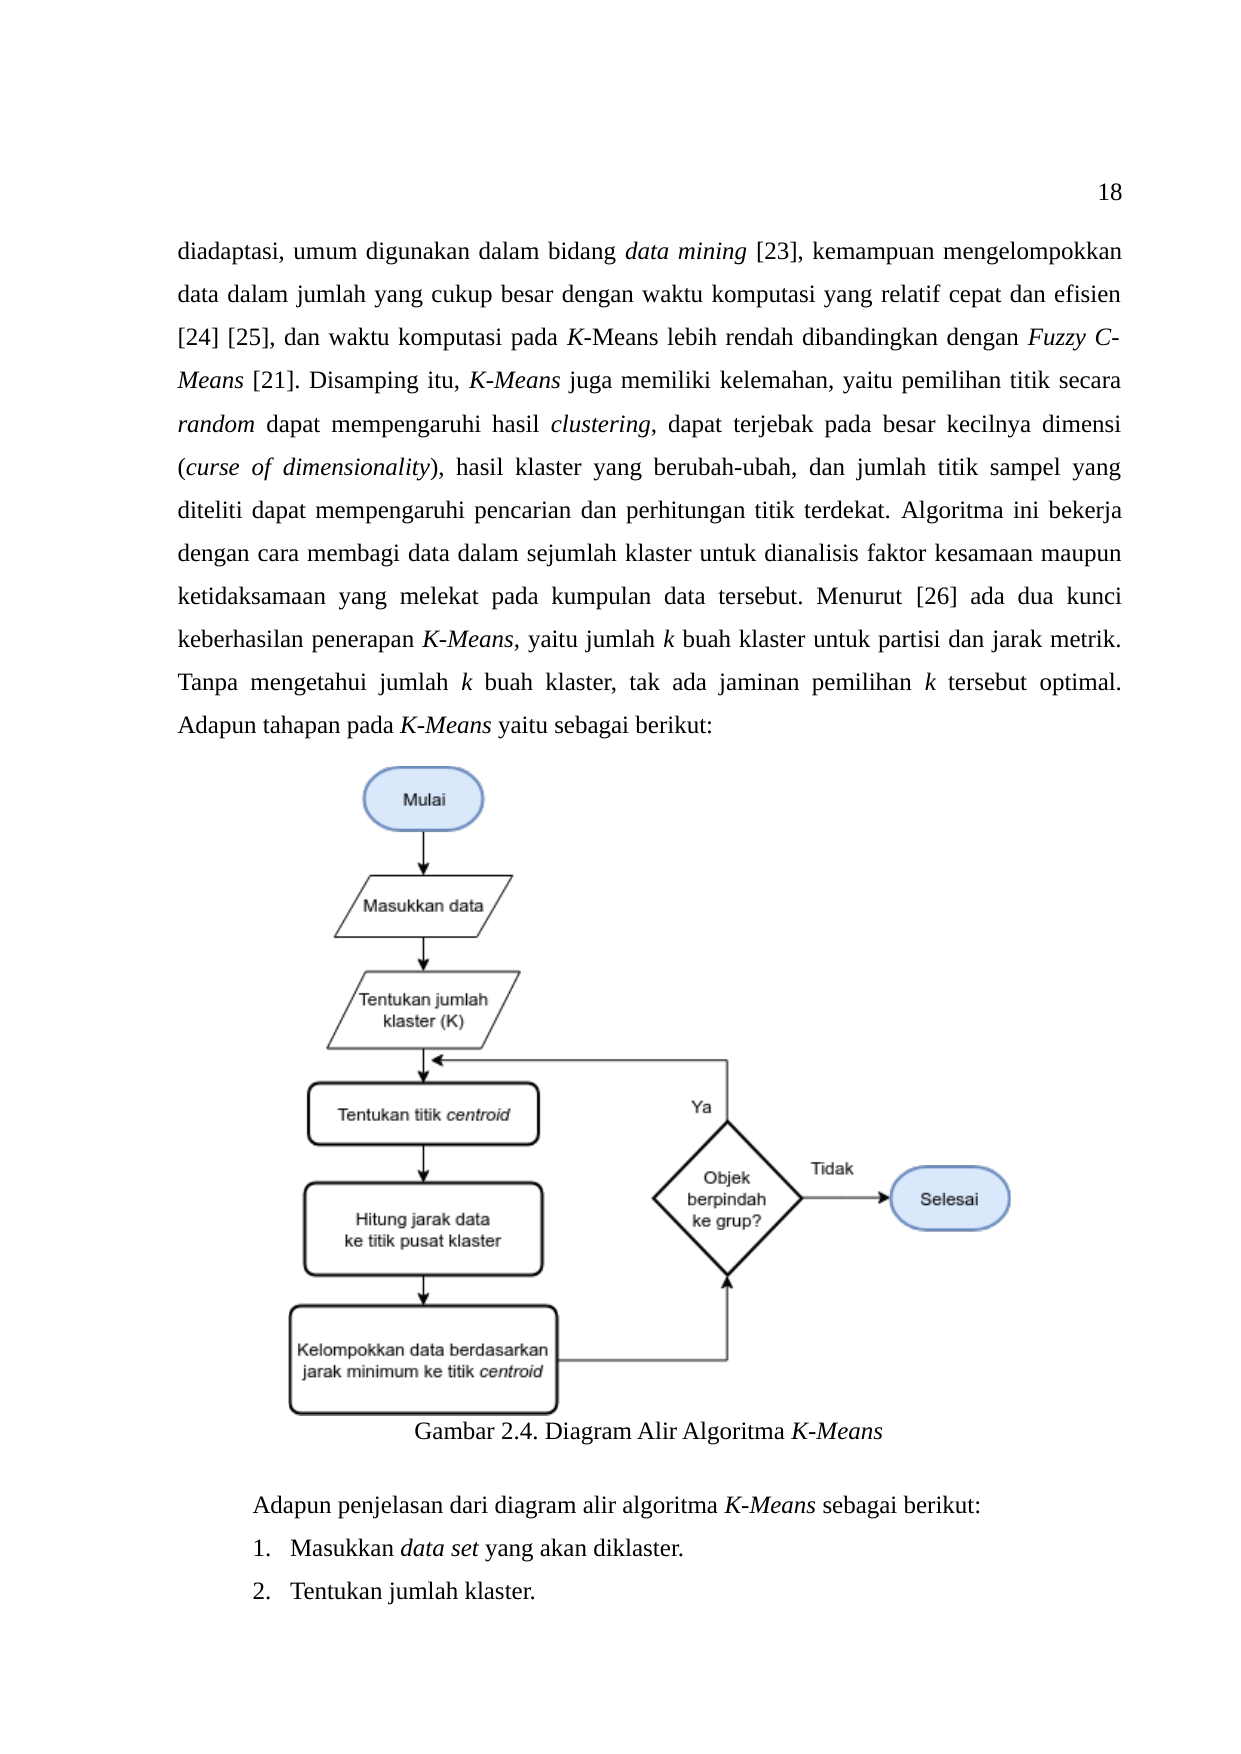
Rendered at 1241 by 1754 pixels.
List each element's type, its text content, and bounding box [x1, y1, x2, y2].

text Gambar 2.4. Diagram Alir Algoritma K-Means [288, 1416, 1011, 1445]
list Tentukan jumlah klaster. [252, 1576, 1122, 1605]
picture [288, 766, 1012, 1416]
text diadaptasi, umum digunakan dalam bidang data mining [23]⁠, kemampuan mengelompokkan data dalam jumlah yang cukup besar dengan waktu komputasi yang relatif cepat dan efisien [24]⁠ [25]⁠, dan waktu komputasi pada K-Means lebih rendah dibandingkan dengan Fuzzy C-Means [21]⁠. Disamping itu, K-Means juga memiliki kelemahan, yaitu pemilihan titik secara random dapat mempengaruhi hasil clustering, dapat terjebak pada besar kecilnya dimensi (curse of dimensionality), hasil klaster yang berubah-ubah, dan jumlah titik sampel yang diteliti dapat mempengaruhi pencarian dan perhitungan titik terdekat. Algoritma ini bekerja dengan cara membagi data dalam sejumlah klaster untuk dianalisis faktor kesamaan maupun ketidaksamaan yang melekat pada kumpulan data tersebut. Menurut [26]⁠ ada dua kunci keberhasilan penerapan K-Means, yaitu jumlah k buah klaster untuk partisi dan jarak metrik. Tanpa mengetahui jumlah k buah klaster, tak ada jaminan pemilihan k tersebut optimal. Adapun tahapan pada K-Means yaitu sebagai berikut: [177, 236, 1122, 739]
list Masukkan data set yang akan diklaster. [252, 1533, 1122, 1562]
text Adapun penjelasan dari diagram alir algoritma K-Means sebagai berikut: [177, 754, 1122, 1519]
